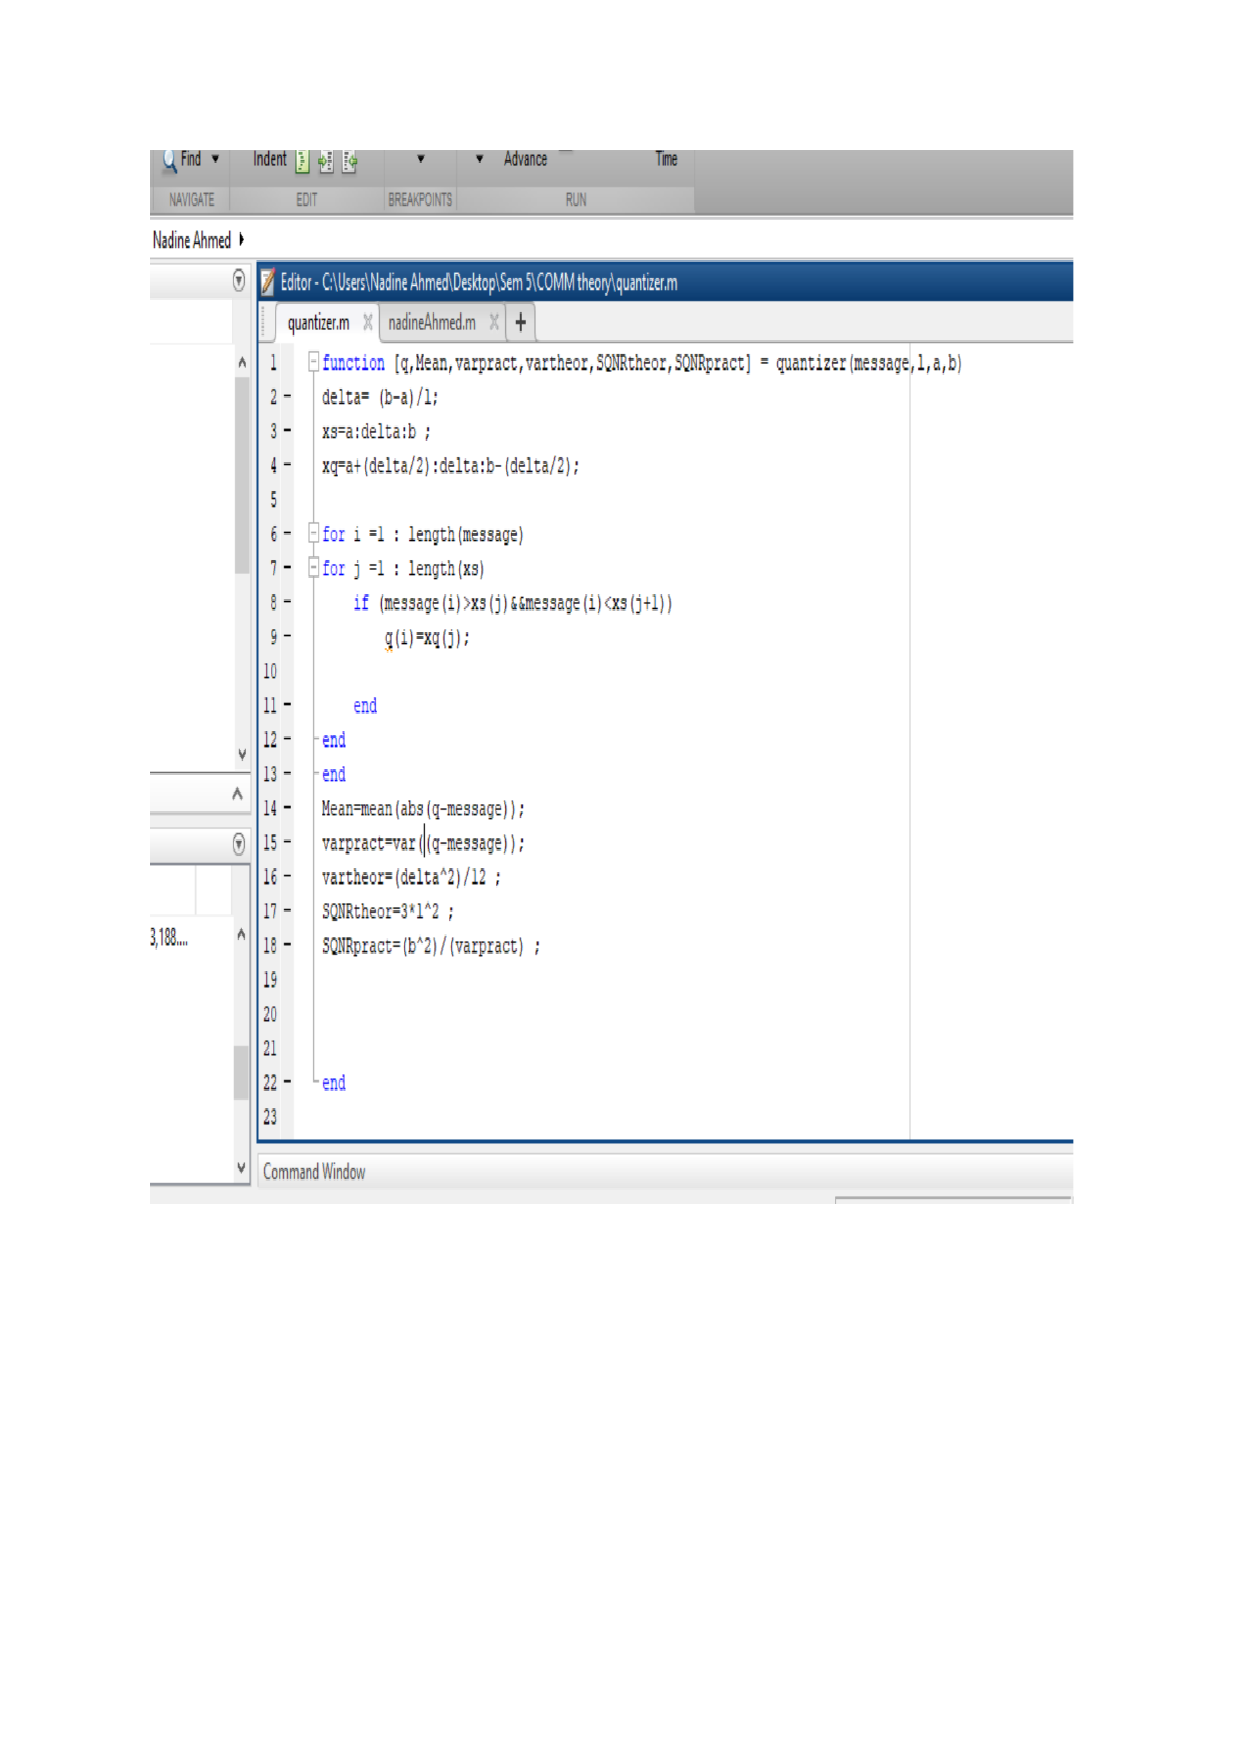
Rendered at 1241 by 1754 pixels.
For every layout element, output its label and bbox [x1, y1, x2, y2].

picture [150, 150, 1074, 1204]
